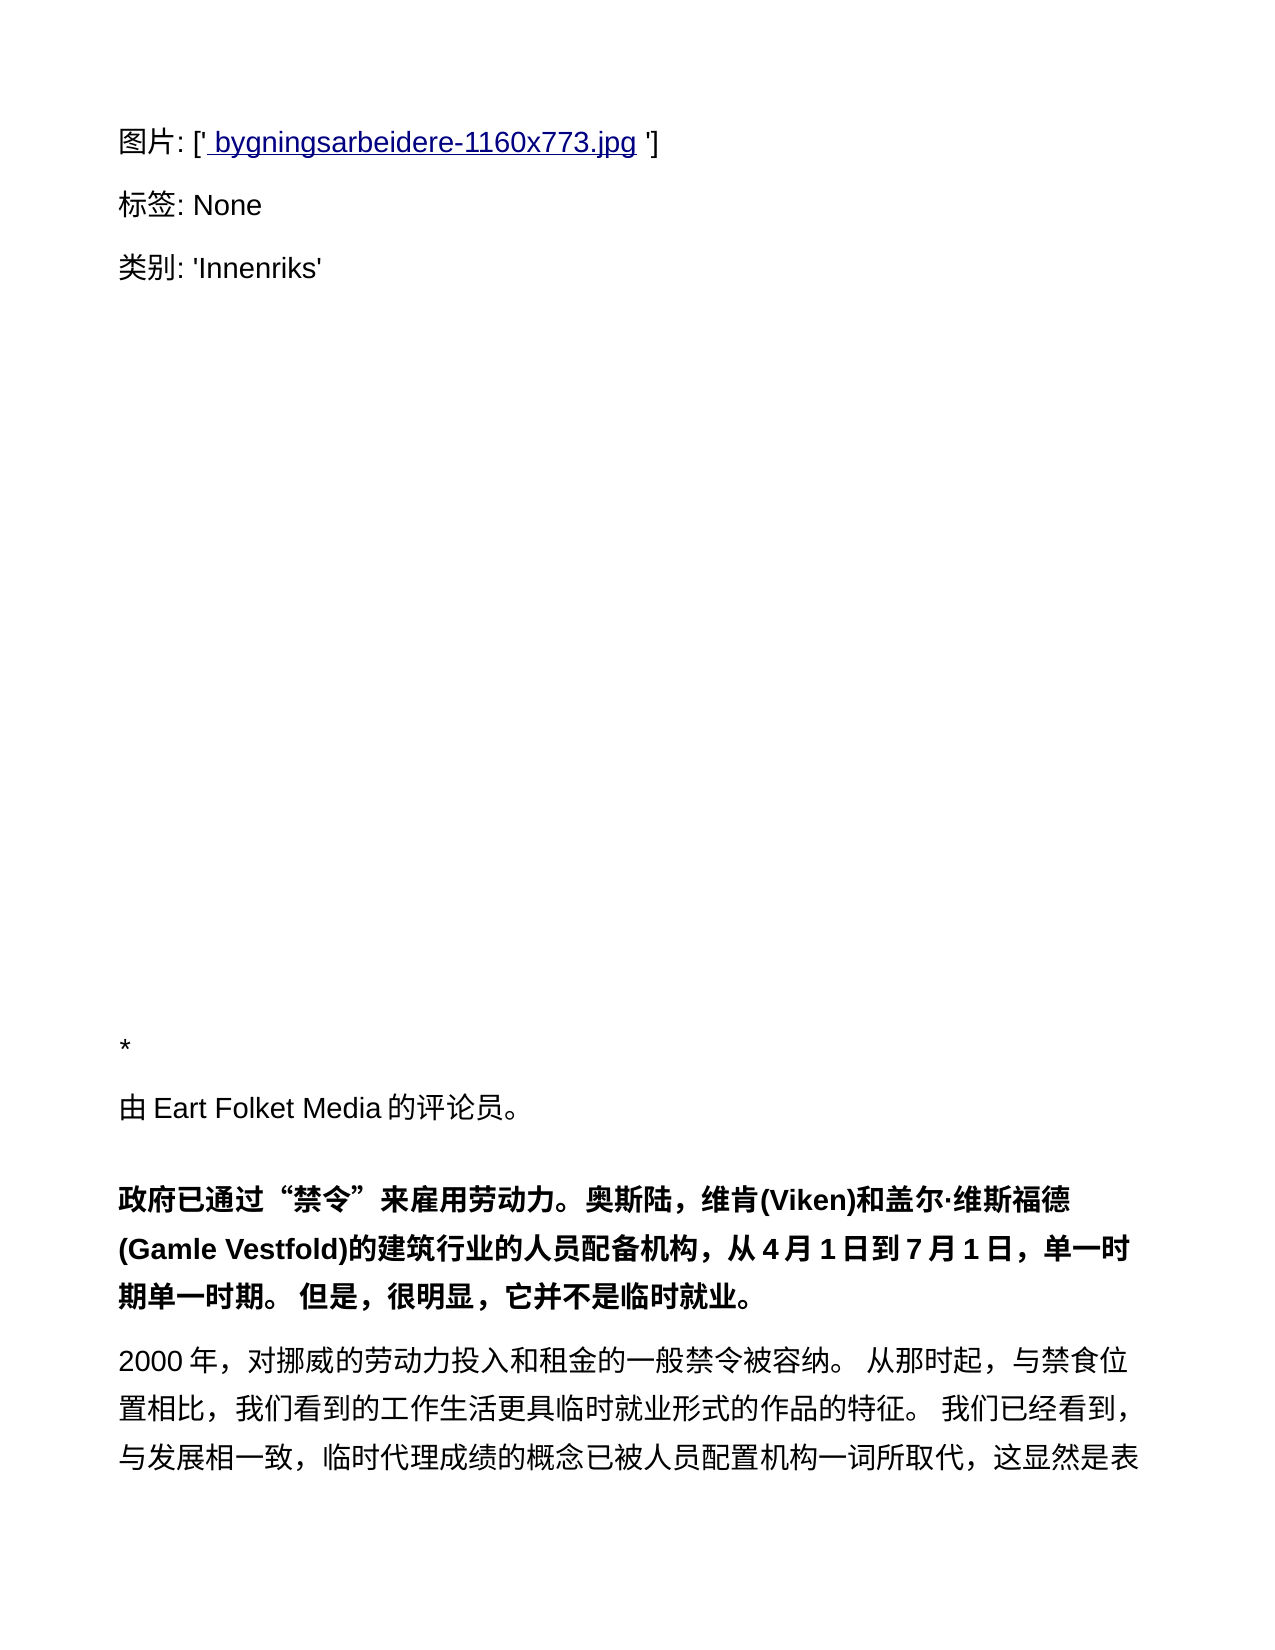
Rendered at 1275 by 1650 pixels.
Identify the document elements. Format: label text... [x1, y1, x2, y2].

text 标签: None [118, 181, 1157, 223]
text 政府已通过“禁令”来雇用劳动力。奥斯陆，维肯(Viken)和盖尔·维斯福德(Gamle Vestfold)的建筑行业的人员配备机构，从4月1日到7月1日，单一时期单一时期。 但是，很明显，它并不是临时就业。 [118, 1177, 1157, 1316]
text 2000年，对挪威的劳动力投入和租金的一般禁令被容纳。 从那时起，与禁食位置相比，我们看到的工作生活更具临时就业形式的作品的特征。 我们已经看到，与发展相一致，临时代理成绩的概念已被人员配置机构一词所取代，这显然是表 [118, 1337, 1157, 1477]
text * [118, 307, 1157, 1066]
text 由Eart Folket Media的评论员。 [118, 1085, 1157, 1127]
text 图片: [' bygningsarbeidere-1160x773.jpg '] [118, 118, 1157, 160]
text 类别: 'Innenriks' [118, 244, 1157, 287]
